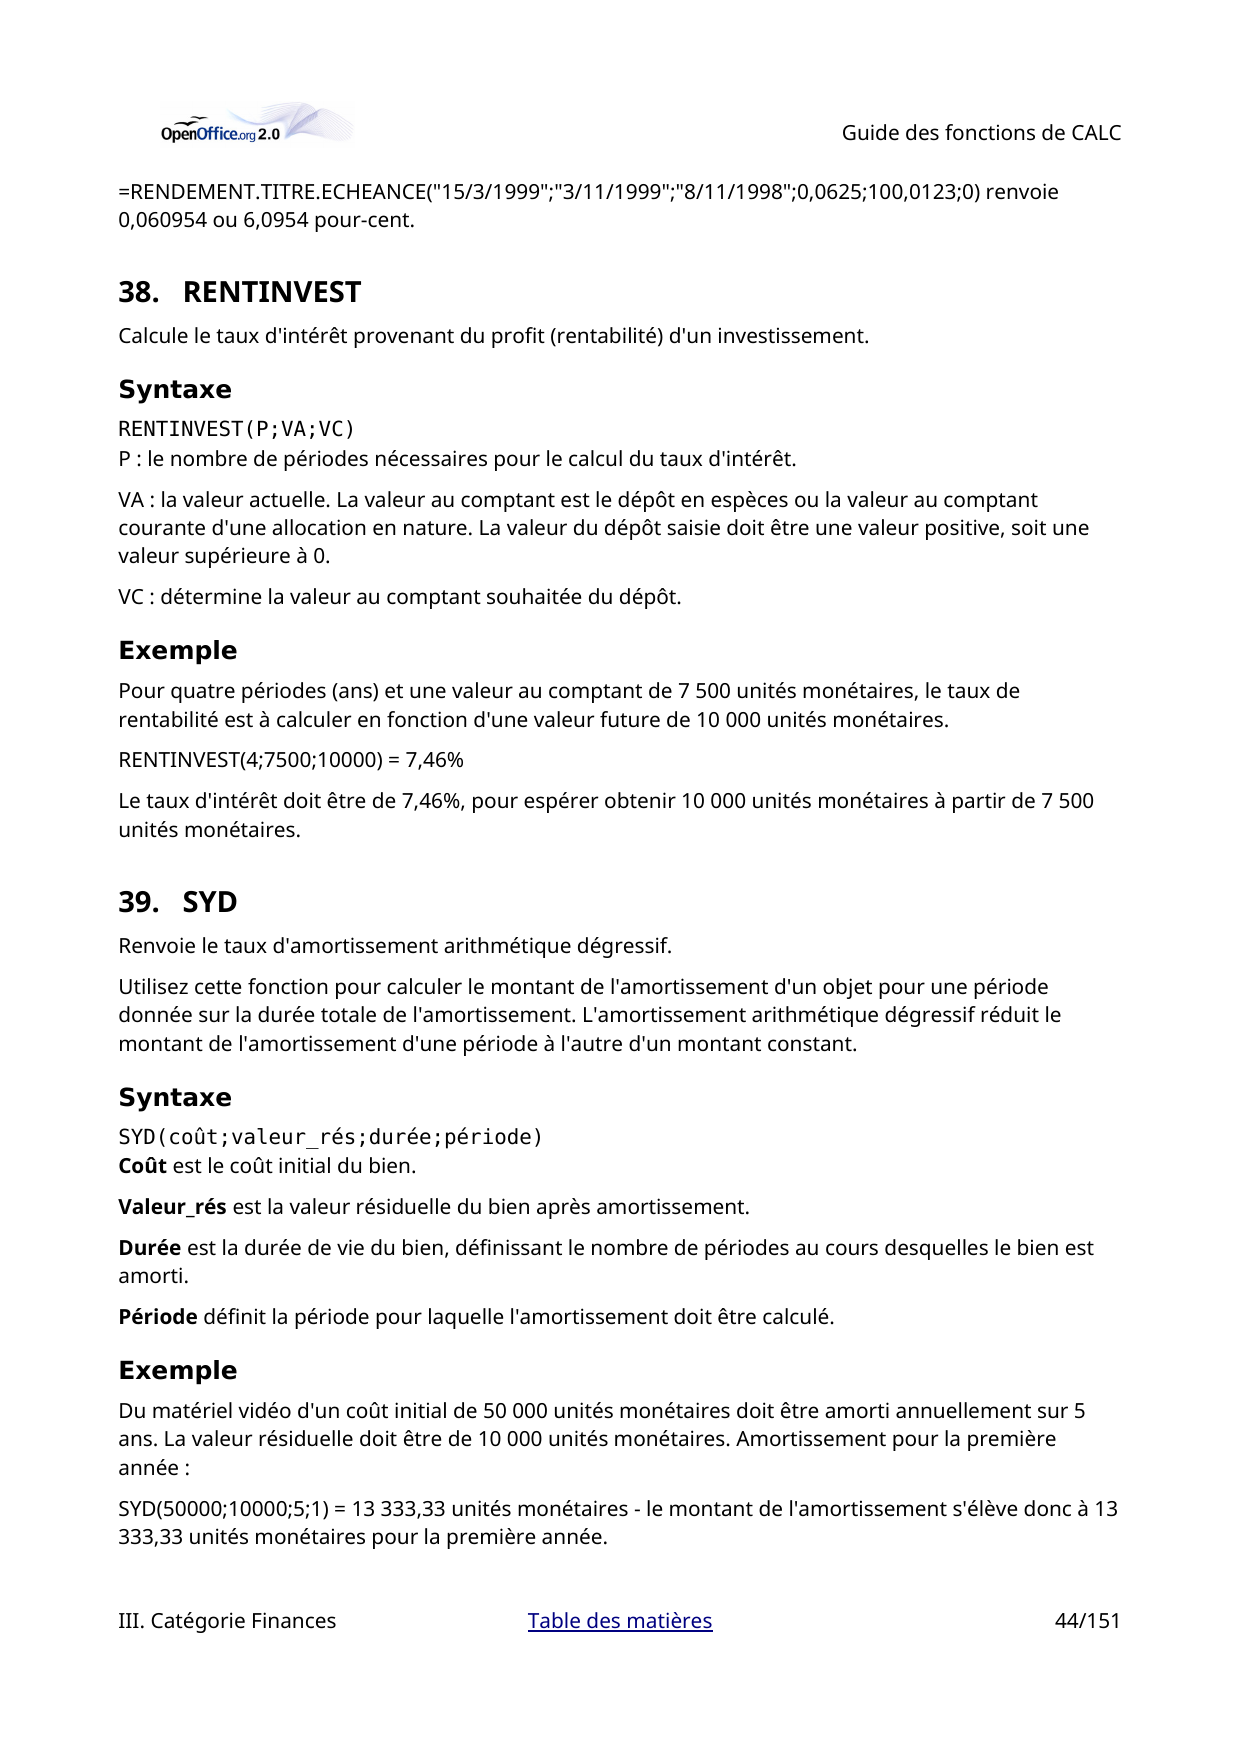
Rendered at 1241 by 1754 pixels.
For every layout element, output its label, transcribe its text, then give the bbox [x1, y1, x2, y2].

subtitle Exemple [118, 1356, 1122, 1385]
text Du matériel vidéo d'un coût initial de 50 000 unités monétaires doit être amorti annuellement sur 5 ans. La valeur résiduelle doit être de 10 000 unités monétaires. Amortissement pour la première année : [118, 1396, 1122, 1481]
text RENTINVEST(4;7500;10000) = 7,46% [118, 746, 1122, 774]
subtitle SYD [118, 881, 1122, 921]
text Période définit la période pour laquelle l'amortissement doit être calculé. [118, 1302, 1122, 1331]
subtitle Exemple [118, 636, 1122, 666]
text Utilisez cette fonction pour calculer le montant de l'amortissement d'un objet pour une période donnée sur la durée totale de l'amortissement. L'amortissement arithmétique dégressif réduit le montant de l'amortissement d'une période à l'autre d'un montant constant. [118, 972, 1122, 1057]
subtitle Syntaxe [118, 1083, 1122, 1112]
text VA : la valeur actuelle. La valeur au comptant est le dépôt en espèces ou la valeur au comptant courante d'une allocation en nature. La valeur du dépôt saisie doit être une valeur positive, soit une valeur supérieure à 0. [118, 485, 1122, 570]
text VC : détermine la valeur au comptant souhaitée du dépôt. [118, 582, 1122, 611]
text Calcule le taux d'intérêt provenant du profit (rentabilité) d'un investissement. [118, 322, 1122, 350]
subtitle Syntaxe [118, 376, 1122, 405]
text Renvoie le taux d'amortissement arithmétique dégressif. [118, 931, 1122, 959]
text P : le nombre de périodes nécessaires pour le calcul du taux d'intérêt. [118, 444, 1122, 472]
text Valeur_rés est la valeur résiduelle du bien après amortissement. [118, 1192, 1122, 1220]
text Le taux d'intérêt doit être de 7,46%, pour espérer obtenir 10 000 unités monétaires à partir de 7 500 unités monétaires. [118, 787, 1122, 843]
text Durée est la durée de vie du bien, définissant le nombre de périodes au cours desquelles le bien est amorti. [118, 1233, 1122, 1290]
text Pour quatre périodes (ans) et une valeur au comptant de 7 500 unités monétaires, le taux de rentabilité est à calculer en fonction d'une valeur future de 10 000 unités monétaires. [118, 676, 1122, 733]
subtitle RENTINVEST [118, 271, 1122, 311]
text RENTINVEST(P;VA;VC) [118, 417, 1122, 442]
text SYD(coût;valeur_rés;durée;période) [118, 1125, 1122, 1149]
text Coût est le coût initial du bien. [118, 1151, 1122, 1179]
text SYD(50000;10000;5;1) = 13 333,33 unités monétaires - le montant de l'amortissement s'élève donc à 13 333,33 unités monétaires pour la première année. [118, 1494, 1122, 1551]
text =RENDEMENT.TITRE.ECHEANCE("15/3/1999";"3/11/1999";"8/11/1998";0,0625;100,0123;0) renvoie 0,060954 ou 6,0954 pour-cent. [118, 177, 1122, 234]
